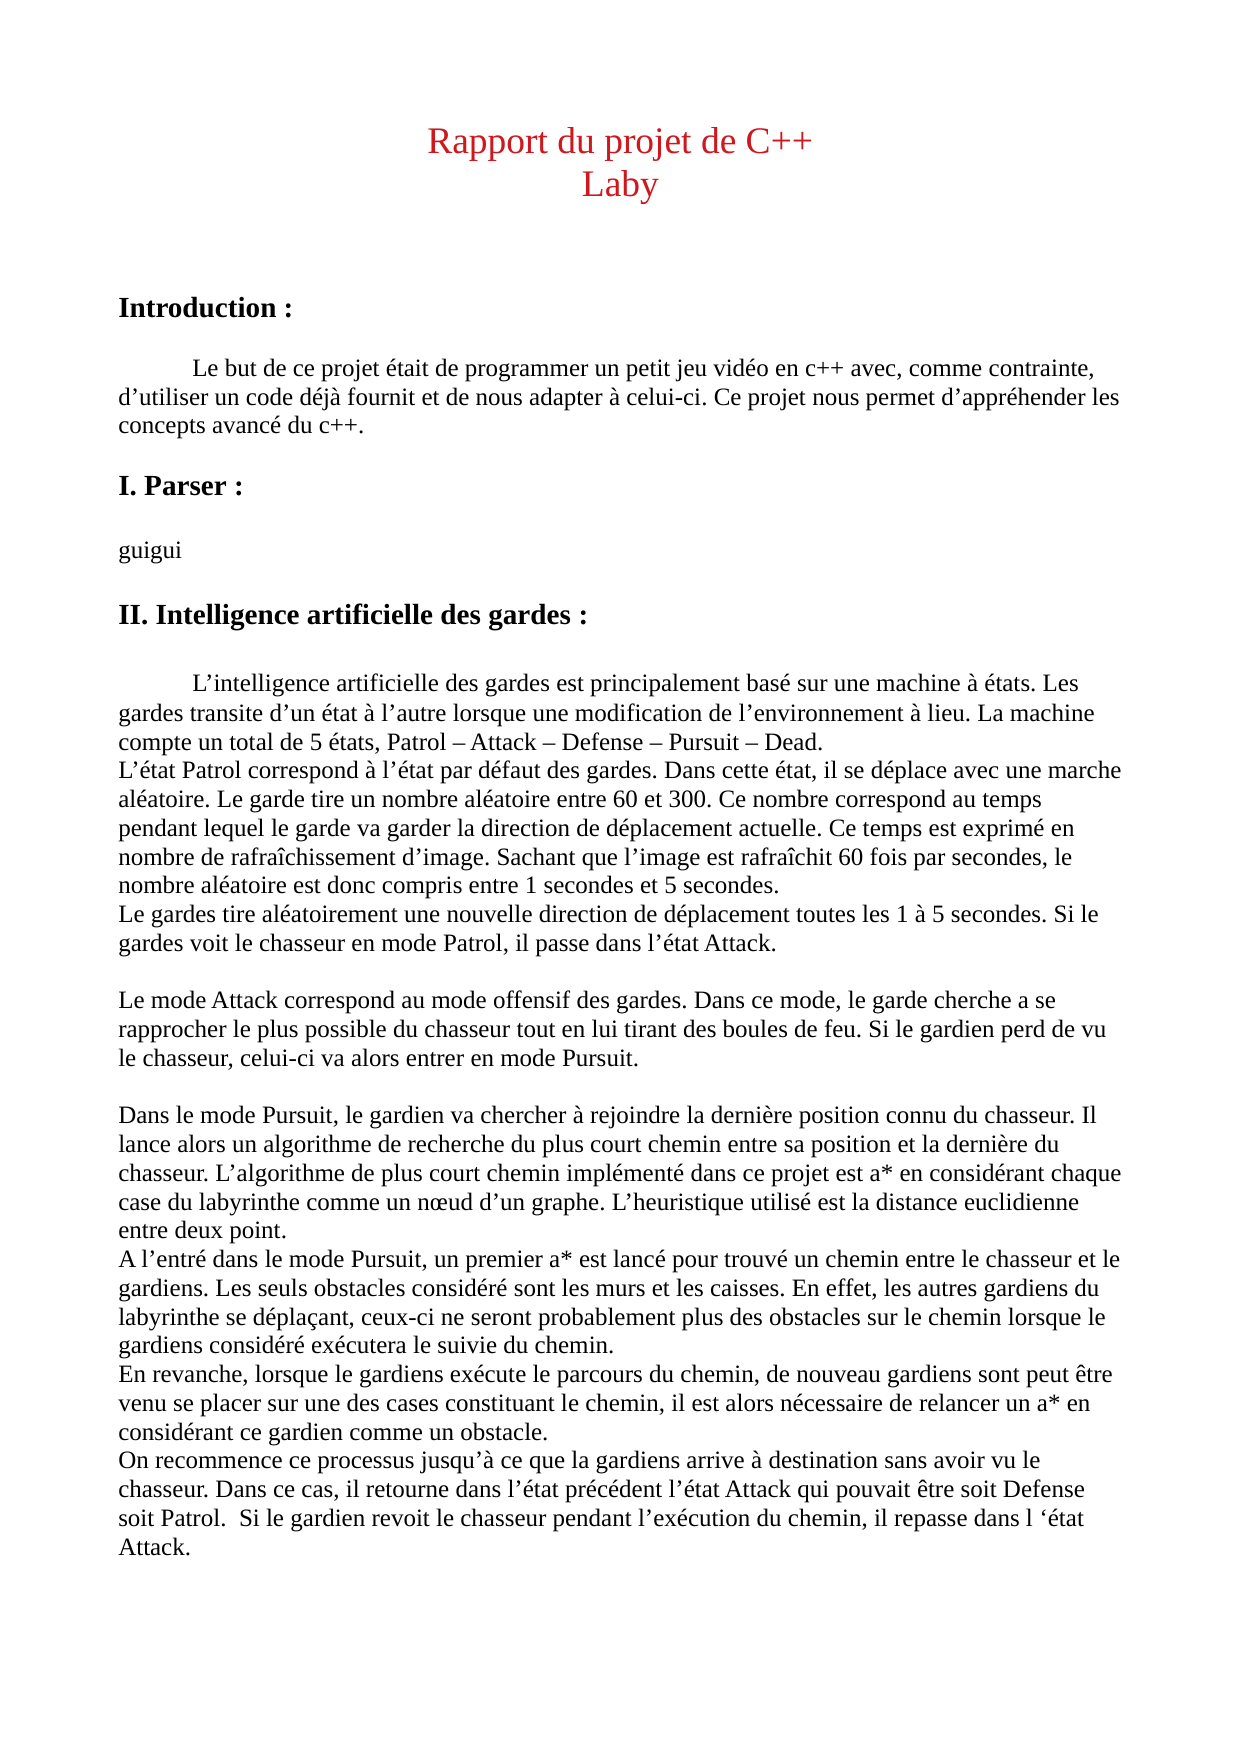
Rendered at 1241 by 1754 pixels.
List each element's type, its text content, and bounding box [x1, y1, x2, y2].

text Le mode Attack correspond au mode offensif des gardes. Dans ce mode, le garde cherche a se rapprocher le plus possible du chasseur tout en lui tirant des boules de feu. Si le gardien perd de vu le chasseur, celui-ci va alors entrer en mode Pursuit. [118, 985, 1122, 1072]
text L’état Patrol correspond à l’état par défaut des gardes. Dans cette état, il se déplace avec une marche aléatoire. Le garde tire un nombre aléatoire entre 60 et 300. Ce nombre correspond au temps pendant lequel le garde va garder la direction de déplacement actuelle. Ce temps est exprimé en nombre de rafraîchissement d’image. Sachant que l’image est rafraîchit 60 fois par secondes, le nombre aléatoire est donc compris entre 1 secondes et 5 secondes. [118, 755, 1122, 899]
text Laby [118, 161, 1122, 204]
text On recommence ce processus jusqu’à ce que la gardiens arrive à destination sans avoir vu le chasseur. Dans ce cas, il retourne dans l’état précédent l’état Attack qui pouvait être soit Defense soit Patrol. Si le gardien revoit le chasseur pendant l’exécution du chemin, il repasse dans l ‘état Attack. [118, 1445, 1122, 1560]
text I. Parser : [118, 468, 1122, 501]
text Dans le mode Pursuit, le gardien va chercher à rejoindre la dernière position connu du chasseur. Il lance alors un algorithme de recherche du plus court chemin entre sa position et la dernière du chasseur. L’algorithme de plus court chemin implémenté dans ce projet est a* en considérant chaque case du labyrinthe comme un nœud d’un graphe. L’heuristique utilisé est la distance euclidienne entre deux point. [118, 1100, 1122, 1244]
text Rapport du projet de C++ [118, 118, 1122, 161]
text guigui [118, 535, 1122, 564]
text Introduction : [118, 291, 1122, 324]
text Le but de ce projet était de programmer un petit jeu vidéo en c++ avec, comme contrainte, d’utiliser un code déjà fournit et de nous adapter à celui-ci. Ce projet nous permet d’appréhender les concepts avancé du c++. [118, 353, 1122, 439]
text A l’entré dans le mode Pursuit, un premier a* est lancé pour trouvé un chemin entre le chasseur et le gardiens. Les seuls obstacles considéré sont les murs et les caisses. En effet, les autres gardiens du labyrinthe se déplaçant, ceux-ci ne seront probablement plus des obstacles sur le chemin lorsque le gardiens considéré exécutera le suivie du chemin. [118, 1244, 1122, 1359]
text II. Intelligence artificielle des gardes : [118, 597, 1122, 631]
text En revanche, lorsque le gardiens exécute le parcours du chemin, de nouveau gardiens sont peut être venu se placer sur une des cases constituant le chemin, il est alors nécessaire de relancer un a* en considérant ce gardien comme un obstacle. [118, 1359, 1122, 1445]
text L’intelligence artificielle des gardes est principalement basé sur une machine à états. Les gardes transite d’un état à l’autre lorsque une modification de l’environnement à lieu. La machine compte un total de 5 états, Patrol – Attack – Defense – Pursuit – Dead. [118, 664, 1122, 755]
text Le gardes tire aléatoirement une nouvelle direction de déplacement toutes les 1 à 5 secondes. Si le gardes voit le chasseur en mode Patrol, il passe dans l’état Attack. [118, 899, 1122, 957]
